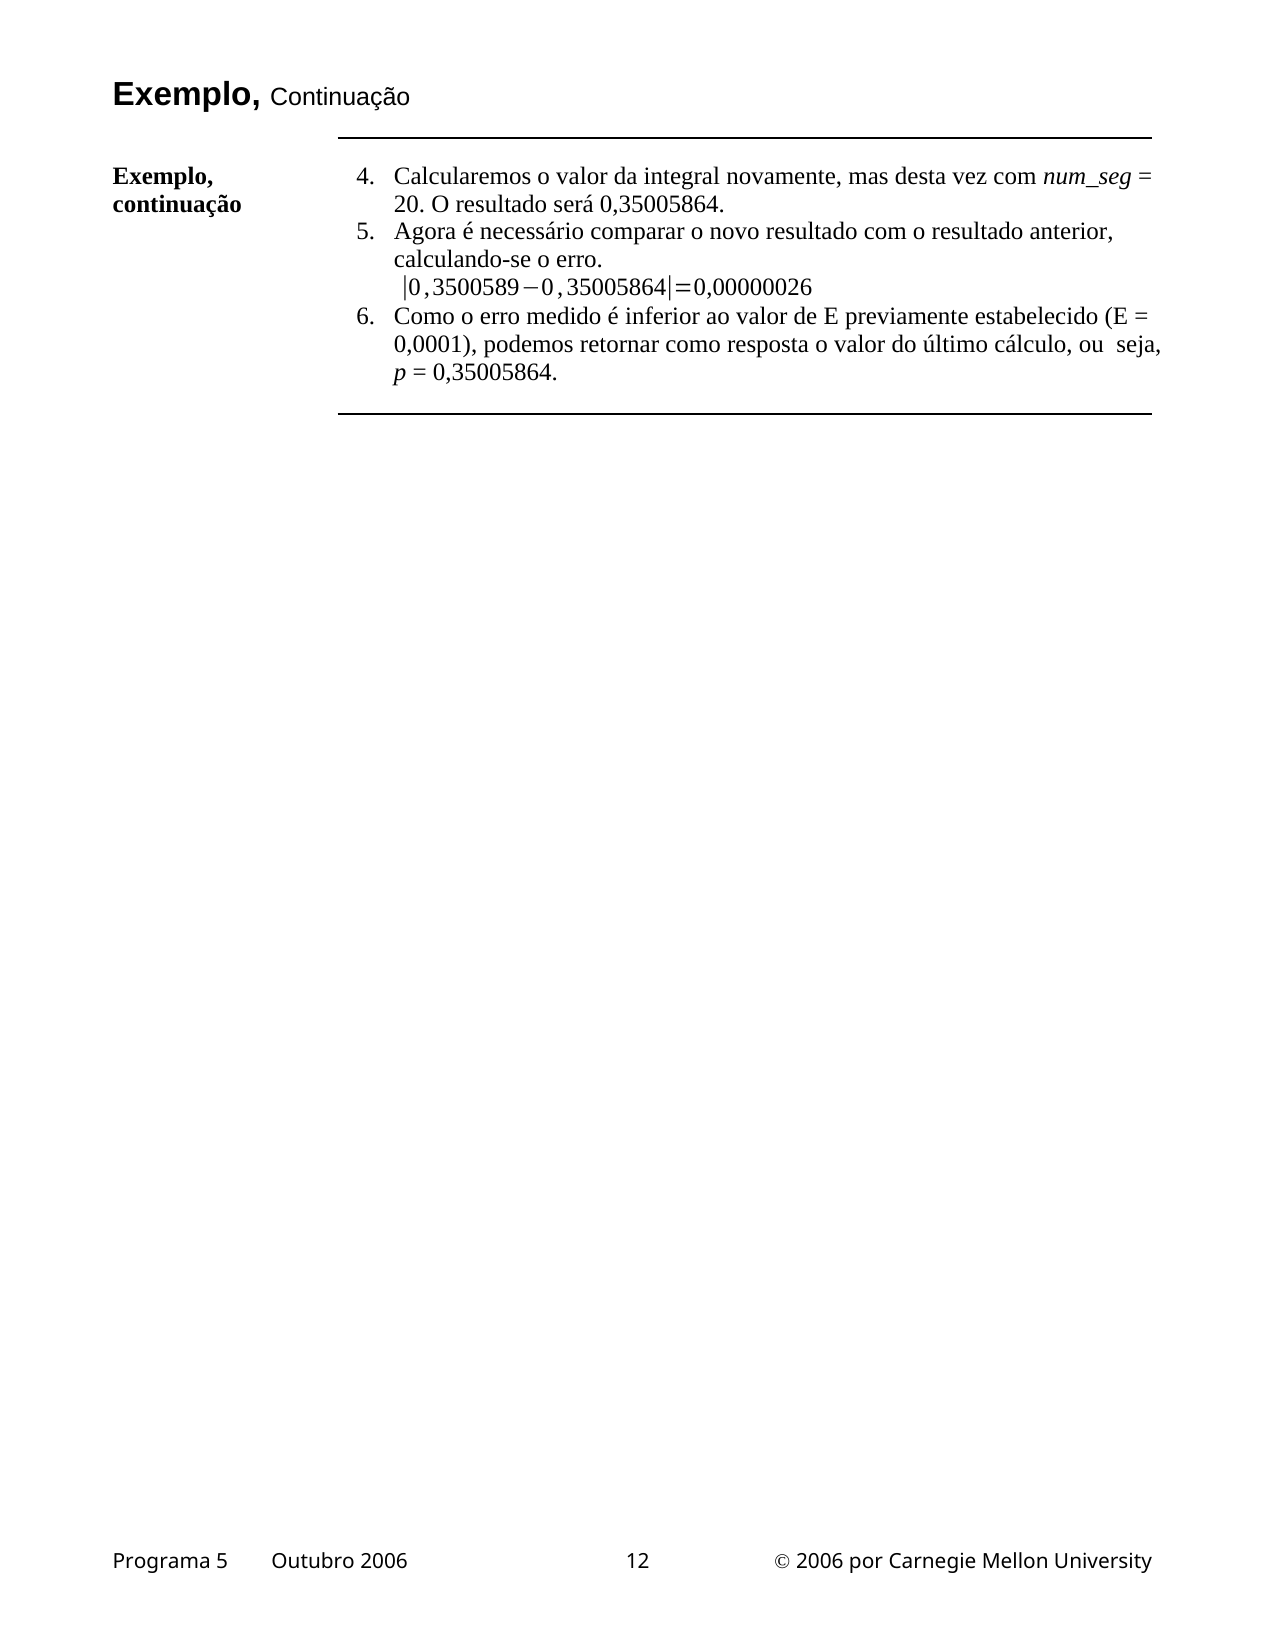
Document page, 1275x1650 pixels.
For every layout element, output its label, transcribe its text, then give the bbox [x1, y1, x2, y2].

title Exemplo, Continuação [112, 75, 1162, 112]
table_header Exemplo, continuação [94, 162, 337, 385]
table_header Calcularemos o valor da integral novamente, mas desta vez com num_seg = 20. O resultado será 0,35005864. Agora é necessário comparar o novo resultado com o resultado anterior, calculando-se o erro. Como o erro medido é inferior ao valor de E previamente estabelecido (E = 0,0001), podemos retornar como resposta o valor do último cálculo, ou seja, p = 0,35005864. [338, 162, 1181, 385]
